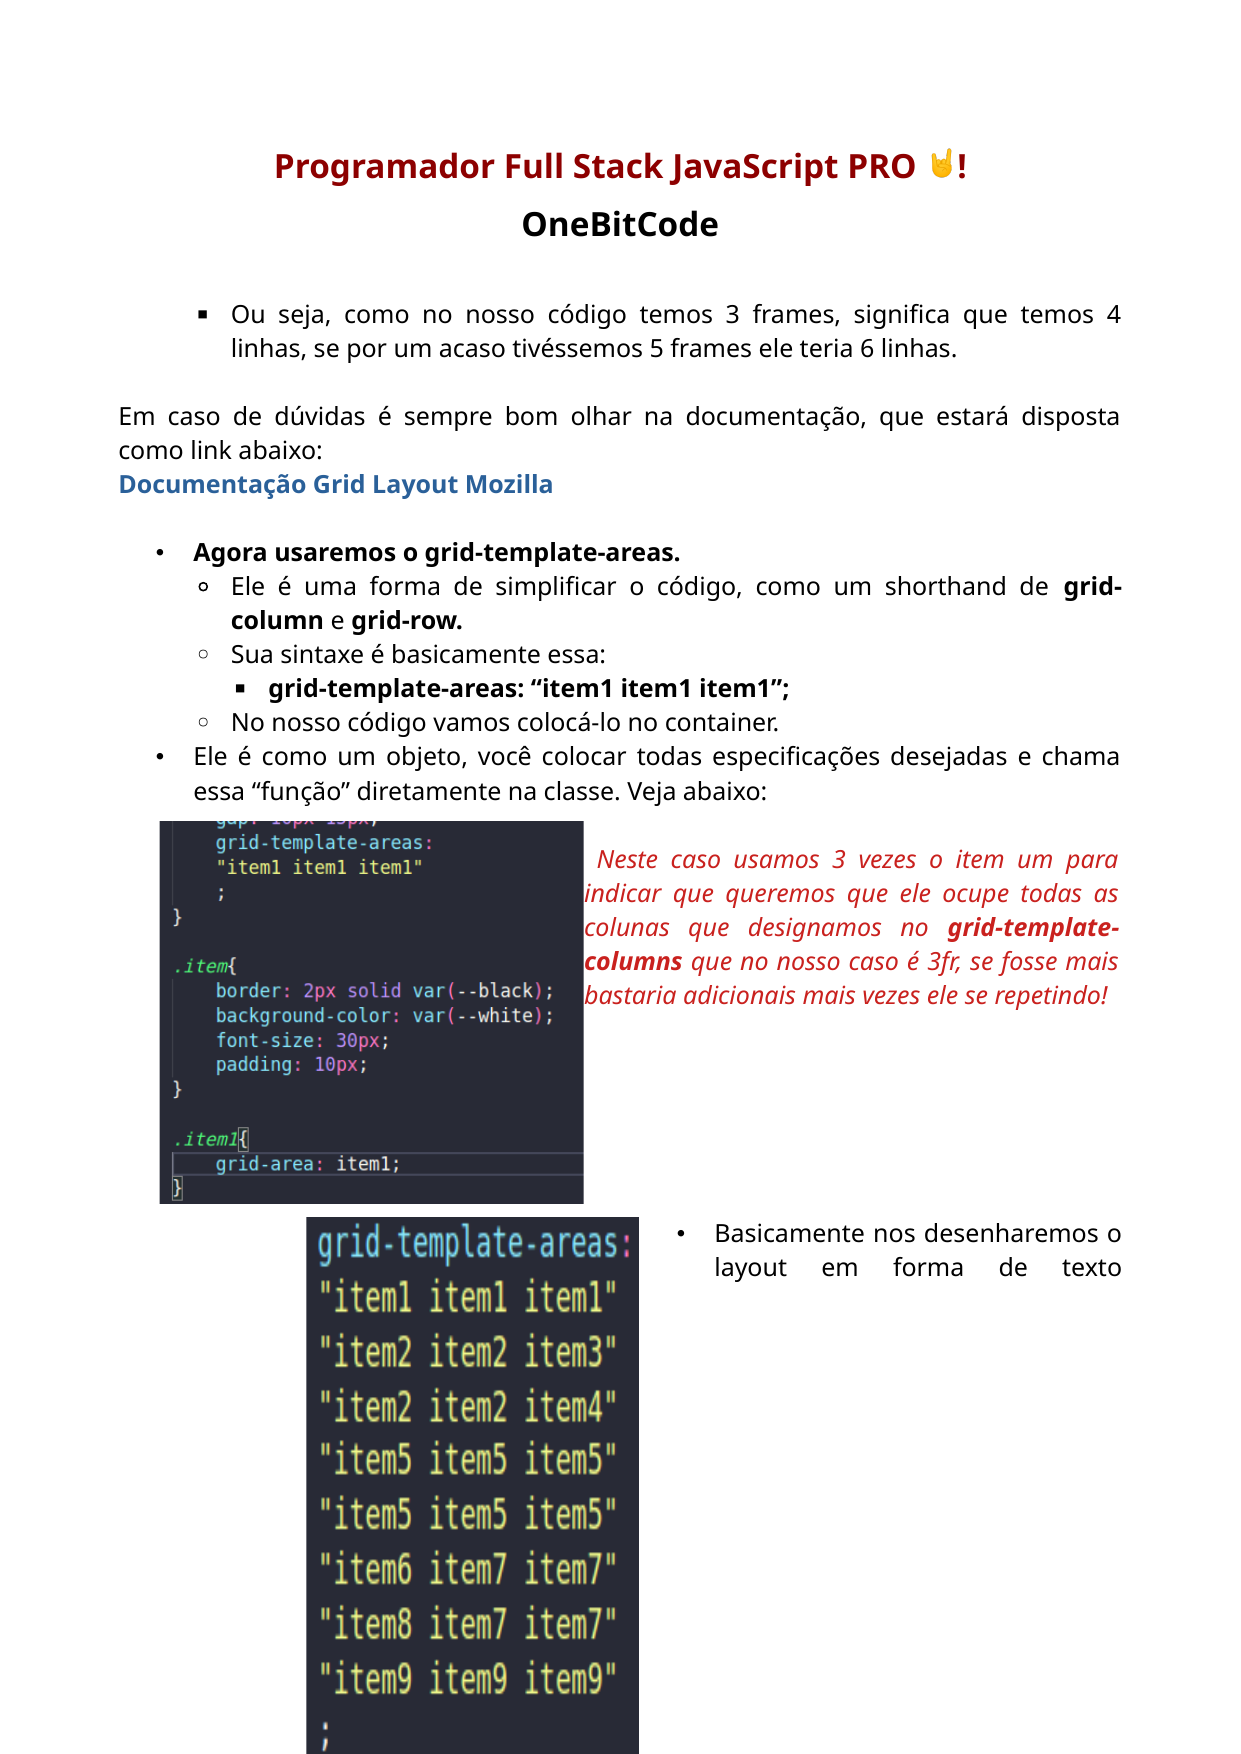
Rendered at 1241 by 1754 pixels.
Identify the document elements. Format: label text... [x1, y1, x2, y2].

list Ou seja, como no nosso código temos 3 frames, significa que temos 4 linhas, se por um acaso tivéssemos 5 frames ele teria 6 linhas. [193, 296, 1122, 364]
list Agora usaremos o grid-template-areas. [156, 535, 1122, 569]
text Neste caso usamos 3 vezes o item um para indicar que queremos que ele ocupe todas as colunas que designamos no grid-template-columns que no nosso caso é 3fr, se fosse mais bastaria adicionais mais vezes ele se repetindo! [584, 841, 1122, 1012]
list Sua sintaxe é basicamente essa: [193, 637, 1122, 671]
text Em caso de dúvidas é sempre bom olhar na documentação, que estará disposta como link abaixo: [118, 398, 1122, 467]
picture [159, 821, 584, 1204]
list No nosso código vamos colocá-lo no container. [193, 705, 1122, 739]
list Ele é como um objeto, você colocar todas especificações desejadas e chama essa “função” diretamente na classe. Veja abaixo: [156, 739, 1122, 807]
list Ele é uma forma de simplificar o código, como um shorthand de grid-column e grid-row. [193, 569, 1122, 637]
picture [306, 1217, 639, 1754]
list Basicamente nos desenharemos o layout em forma de texto acompanhe as imagens e tenta encaixar a figura nas linhas de código, na sua cabeça mesmo: [156, 1216, 1122, 1284]
picture [925, 147, 958, 179]
list grid-template-areas: “item1 item1 item1”; [231, 671, 1122, 705]
text [118, 841, 159, 1012]
text Documentação Grid Layout Mozilla [118, 467, 1122, 501]
